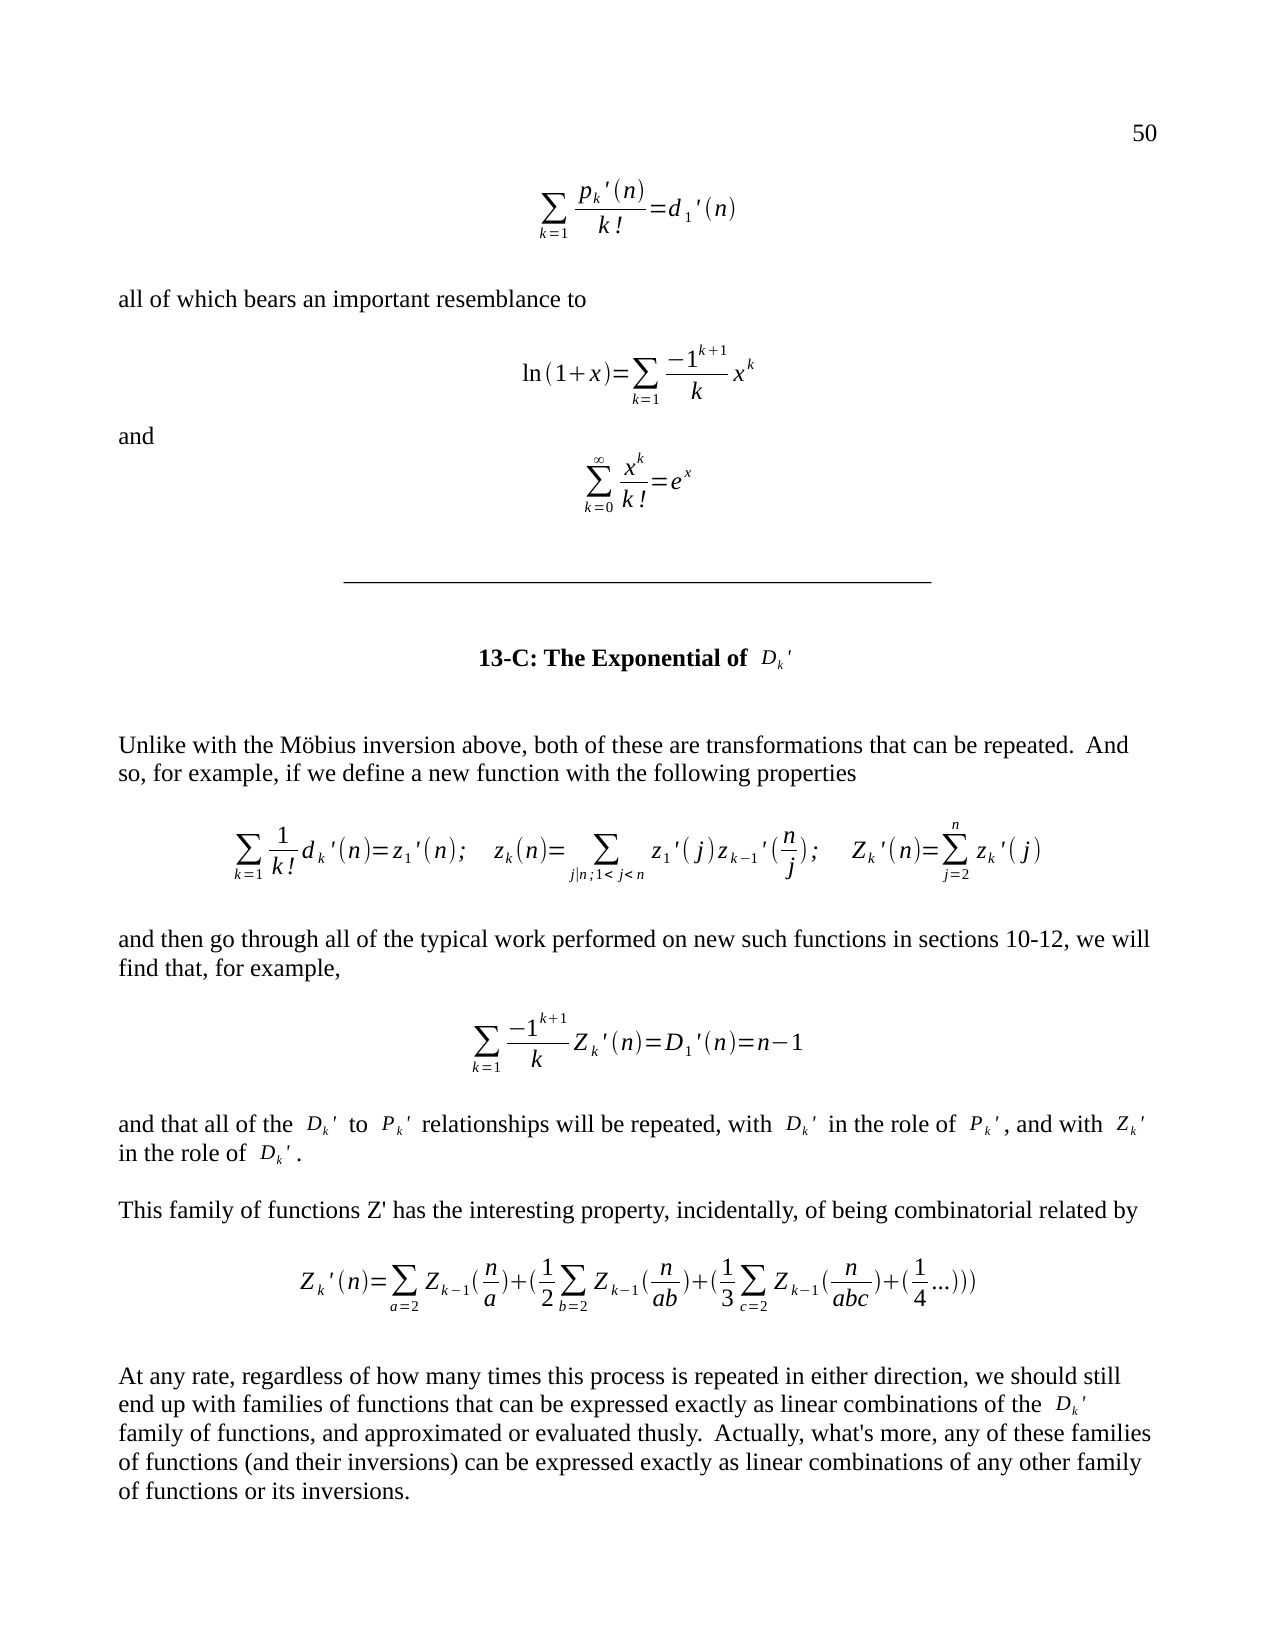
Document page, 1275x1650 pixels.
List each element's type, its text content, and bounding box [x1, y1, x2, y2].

text _______________________________________________ [118, 557, 1157, 586]
text At any rate, regardless of how many times this process is repeated in either direction, we should still end up with families of functions that can be expressed exactly as linear combinations of the family of functions, and approximated or evaluated thusly. Actually, what's more, any of these families of functions (and their inversions) can be expressed exactly as linear combinations of any other family of functions or its inversions. [118, 1361, 1157, 1504]
text and then go through all of the typical work performed on new such functions in sections 10-12, we will find that, for example, [118, 924, 1157, 981]
text Unlike with the Möbius inversion above, both of these are transformations that can be repeated. And so, for example, if we define a new function with the following properties [118, 730, 1157, 787]
text and [118, 421, 1157, 449]
text 13-C: The Exponential of [118, 643, 1157, 672]
text and that all of the to relationships will be repeated, with in the role of , and with in the role of . [118, 1109, 1157, 1167]
text all of which bears an important resemblance to [118, 284, 1157, 313]
text This family of functions Z' has the interesting property, incidentally, of being combinatorial related by [118, 1195, 1157, 1224]
